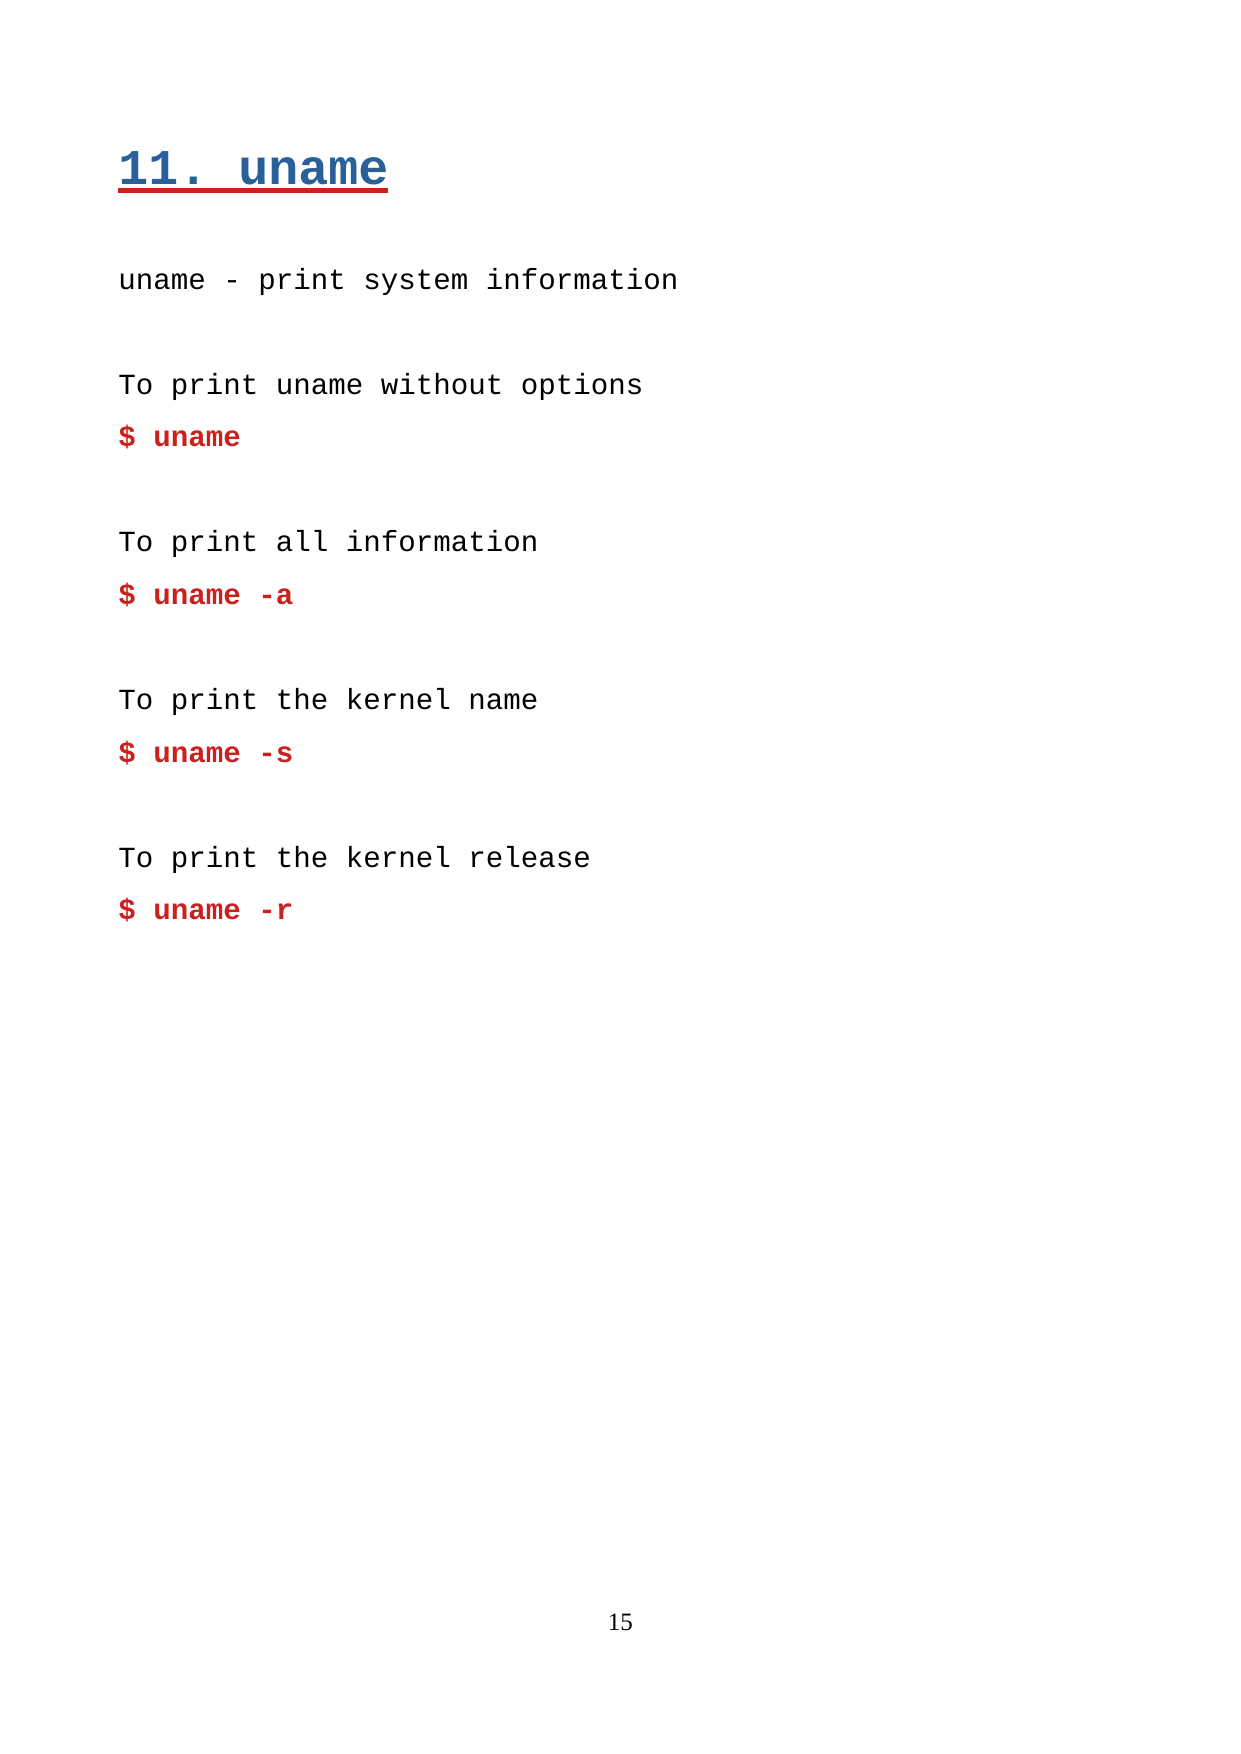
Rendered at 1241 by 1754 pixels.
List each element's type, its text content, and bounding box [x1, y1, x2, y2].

text To print the kernel release [118, 843, 1122, 876]
text To print the kernel name [118, 685, 1122, 718]
text uname - print system information [118, 265, 1122, 298]
text To print uname without options [118, 370, 1122, 403]
text To print all information [118, 528, 1122, 561]
text $ uname [118, 422, 1122, 456]
subtitle 11. uname [118, 143, 1122, 200]
text $ uname -s [118, 738, 1122, 771]
text $ uname -a [118, 580, 1122, 613]
text $ uname -r [118, 895, 1122, 928]
